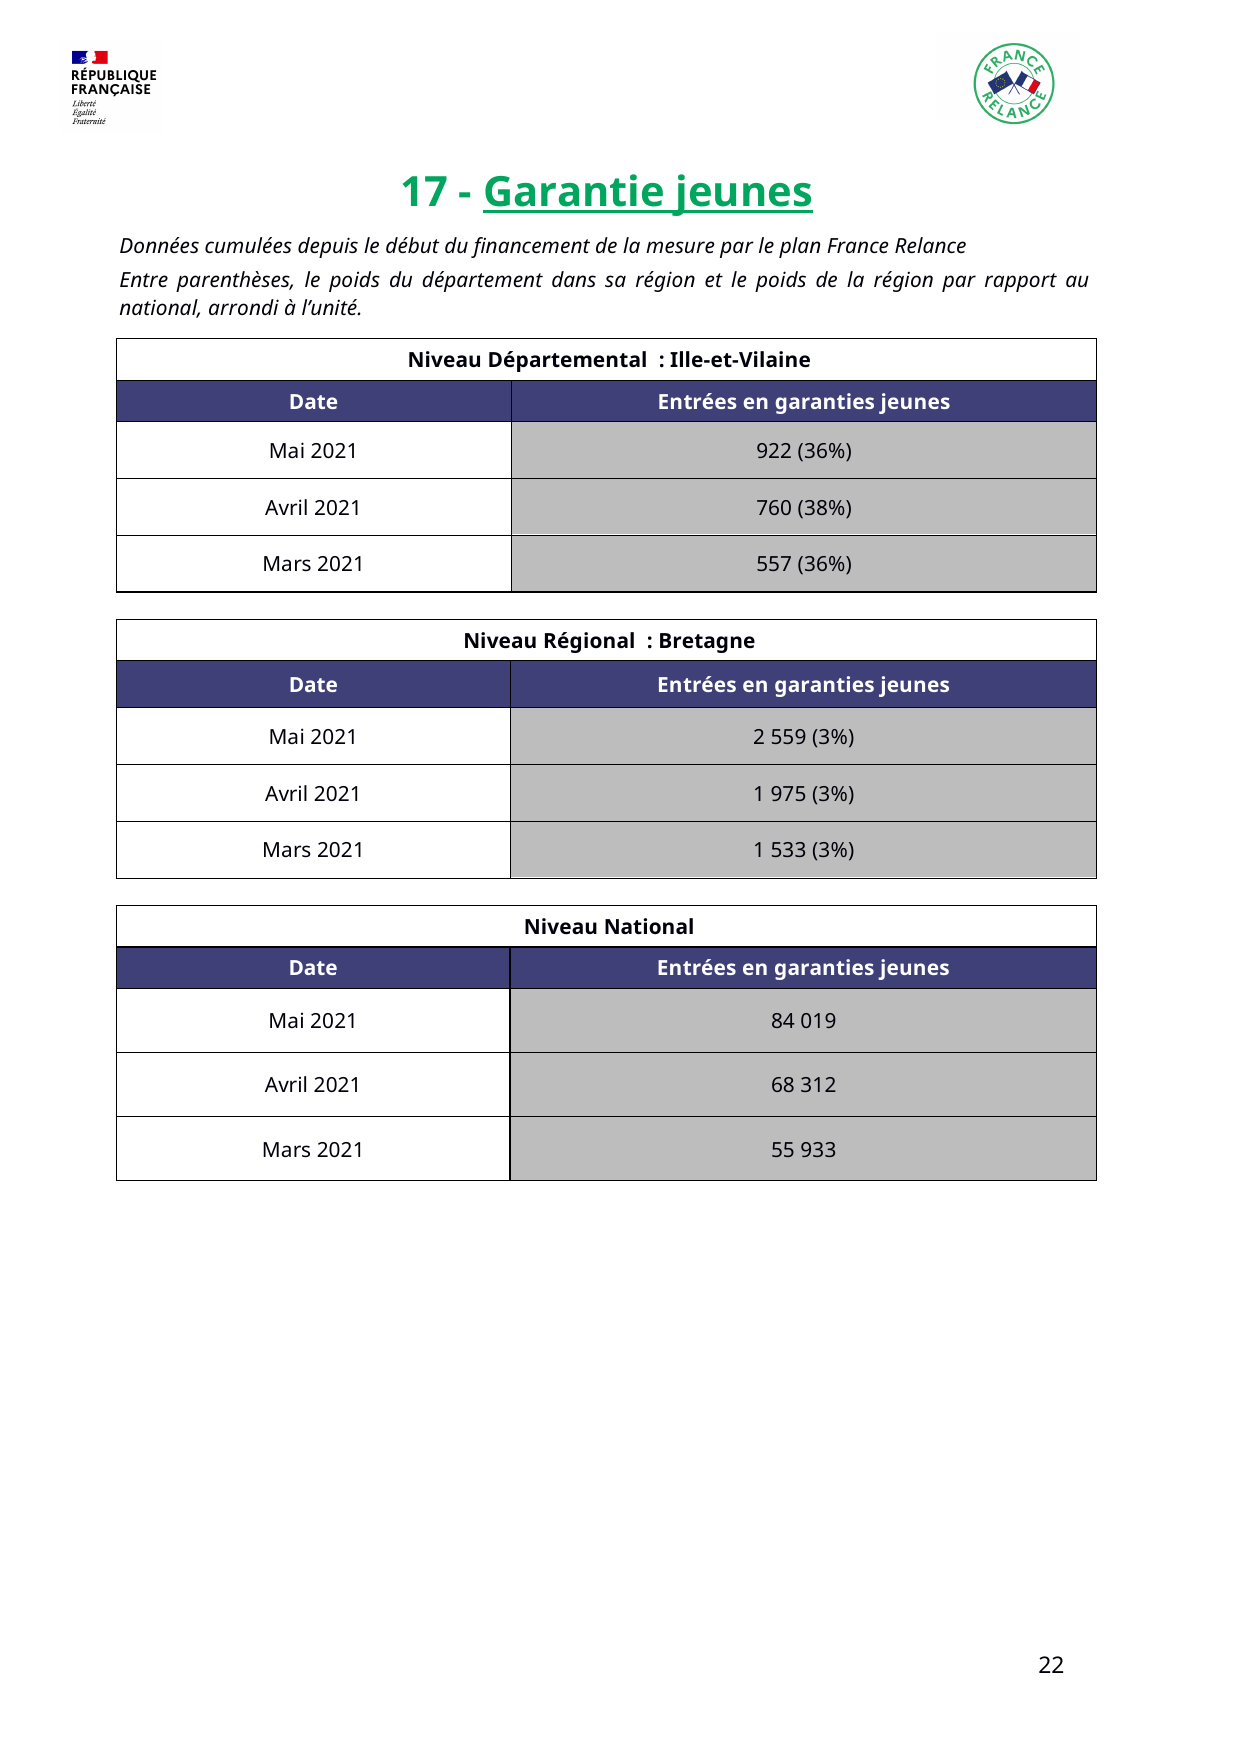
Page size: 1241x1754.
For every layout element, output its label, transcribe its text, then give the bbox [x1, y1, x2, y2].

table_header Niveau Départemental : Ille-et-Vilaine [117, 339, 1096, 380]
table_cell Avril 2021 [117, 1053, 509, 1116]
table_cell Mars 2021 [117, 1117, 509, 1180]
table_cell Avril 2021 [117, 765, 510, 821]
text Données cumulées depuis le début du financement de la mesure par le plan France Relance [119, 231, 1094, 260]
table_cell 1 533 (3%) [511, 822, 1096, 877]
subtitle 17 - Garantie jeunes [119, 162, 1094, 219]
text Entre parenthèses, le poids du département dans sa région et le poids de la région par rapport au national, arrondi à l’unité. [119, 264, 1094, 322]
table_cell 557 (36%) [512, 536, 1096, 591]
table_cell Date [117, 381, 511, 421]
table_cell Entrées en garanties jeunes [511, 948, 1096, 988]
table_cell 760 (38%) [512, 479, 1096, 534]
table_cell Date [117, 661, 510, 707]
picture [935, 31, 1093, 126]
table_cell Avril 2021 [117, 479, 511, 534]
table_cell 922 (36%) [512, 422, 1096, 478]
table_cell Mars 2021 [117, 536, 511, 591]
table_cell Mars 2021 [117, 822, 510, 877]
table_cell 84 019 [511, 989, 1096, 1052]
table_cell Entrées en garanties jeunes [511, 661, 1096, 707]
table_cell Date [117, 948, 509, 988]
table_cell 1 975 (3%) [511, 765, 1096, 821]
table_cell Entrées en garanties jeunes [512, 381, 1096, 421]
picture [60, 39, 169, 137]
table_cell Mai 2021 [117, 422, 511, 478]
table_header Niveau National [117, 906, 1096, 946]
table_cell 2 559 (3%) [511, 708, 1096, 764]
table_cell 68 312 [511, 1053, 1096, 1116]
table_header Niveau Régional : Bretagne [117, 620, 1096, 660]
table_cell Mai 2021 [117, 989, 509, 1052]
table_cell 55 933 [511, 1117, 1096, 1180]
table_cell Mai 2021 [117, 708, 510, 764]
